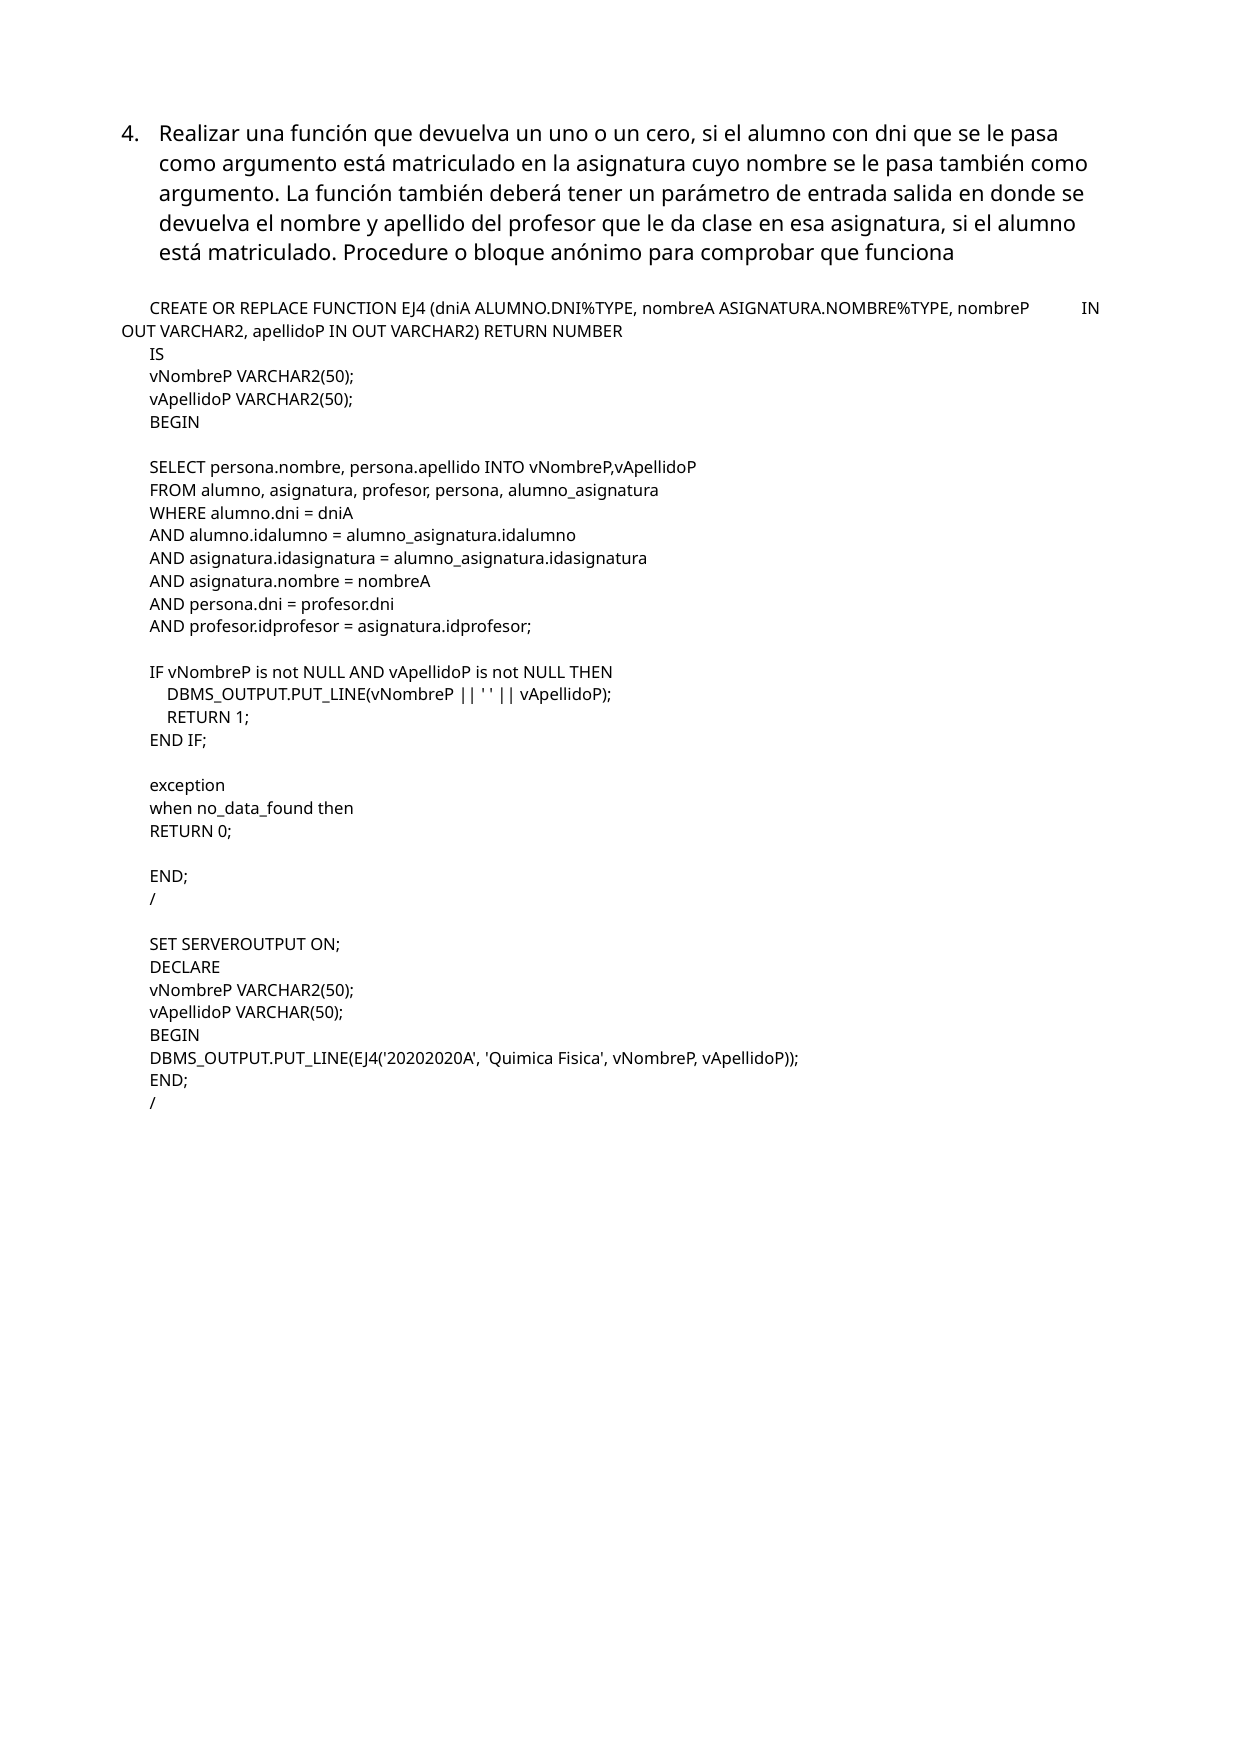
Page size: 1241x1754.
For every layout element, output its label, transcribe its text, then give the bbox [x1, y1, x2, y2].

text END; [121, 864, 1103, 887]
list Realizar una función que devuelva un uno o un cero, si el alumno con dni que se le pasa como argumento está matriculado en la asignatura cuyo nombre se le pasa también como argumento. La función también deberá tener un parámetro de entrada salida en donde se devuelva el nombre y apellido del profesor que le da clase en esa asignatura, si el alumno está matriculado. Procedure o bloque anónimo para comprobar que funciona [121, 118, 1103, 267]
text CREATE OR REPLACE FUNCTION EJ4 (dniA ALUMNO.DNI%TYPE, nombreA ASIGNATURA.NOMBRE%TYPE, nombreP IN OUT VARCHAR2, apellidoP IN OUT VARCHAR2) RETURN NUMBER [121, 297, 1103, 342]
text AND asignatura.nombre = nombreA [121, 569, 1103, 592]
text AND alumno.idalumno = alumno_asignatura.idalumno [121, 524, 1103, 547]
text vApellidoP VARCHAR2(50); [121, 388, 1103, 410]
text vNombreP VARCHAR2(50); [121, 978, 1103, 1001]
text BEGIN [121, 1023, 1103, 1046]
text when no_data_found then [121, 796, 1103, 819]
text vApellidoP VARCHAR(50); [121, 1001, 1103, 1023]
text IF vNombreP is not NULL AND vApellidoP is not NULL THEN [121, 660, 1103, 683]
text RETURN 1; [121, 706, 1103, 728]
text AND profesor.idprofesor = asignatura.idprofesor; [121, 615, 1103, 637]
text END IF; [121, 728, 1103, 751]
text END; [121, 1069, 1103, 1092]
text SELECT persona.nombre, persona.apellido INTO vNombreP,vApellidoP [121, 456, 1103, 478]
text vNombreP VARCHAR2(50); [121, 365, 1103, 388]
text RETURN 0; [121, 819, 1103, 842]
text DBMS_OUTPUT.PUT_LINE(vNombreP || ' ' || vApellidoP); [121, 683, 1103, 706]
text SET SERVEROUTPUT ON; [121, 933, 1103, 955]
text WHERE alumno.dni = dniA [121, 501, 1103, 524]
text DECLARE [121, 955, 1103, 978]
text AND asignatura.idasignatura = alumno_asignatura.idasignatura [121, 547, 1103, 569]
text DBMS_OUTPUT.PUT_LINE(EJ4('20202020A', 'Quimica Fisica', vNombreP, vApellidoP)); [121, 1046, 1103, 1069]
text AND persona.dni = profesor.dni [121, 592, 1103, 615]
text / [121, 1092, 1103, 1114]
text exception [121, 774, 1103, 796]
text FROM alumno, asignatura, profesor, persona, alumno_asignatura [121, 478, 1103, 501]
text BEGIN [121, 410, 1103, 433]
text IS [121, 342, 1103, 365]
text / [121, 887, 1103, 910]
